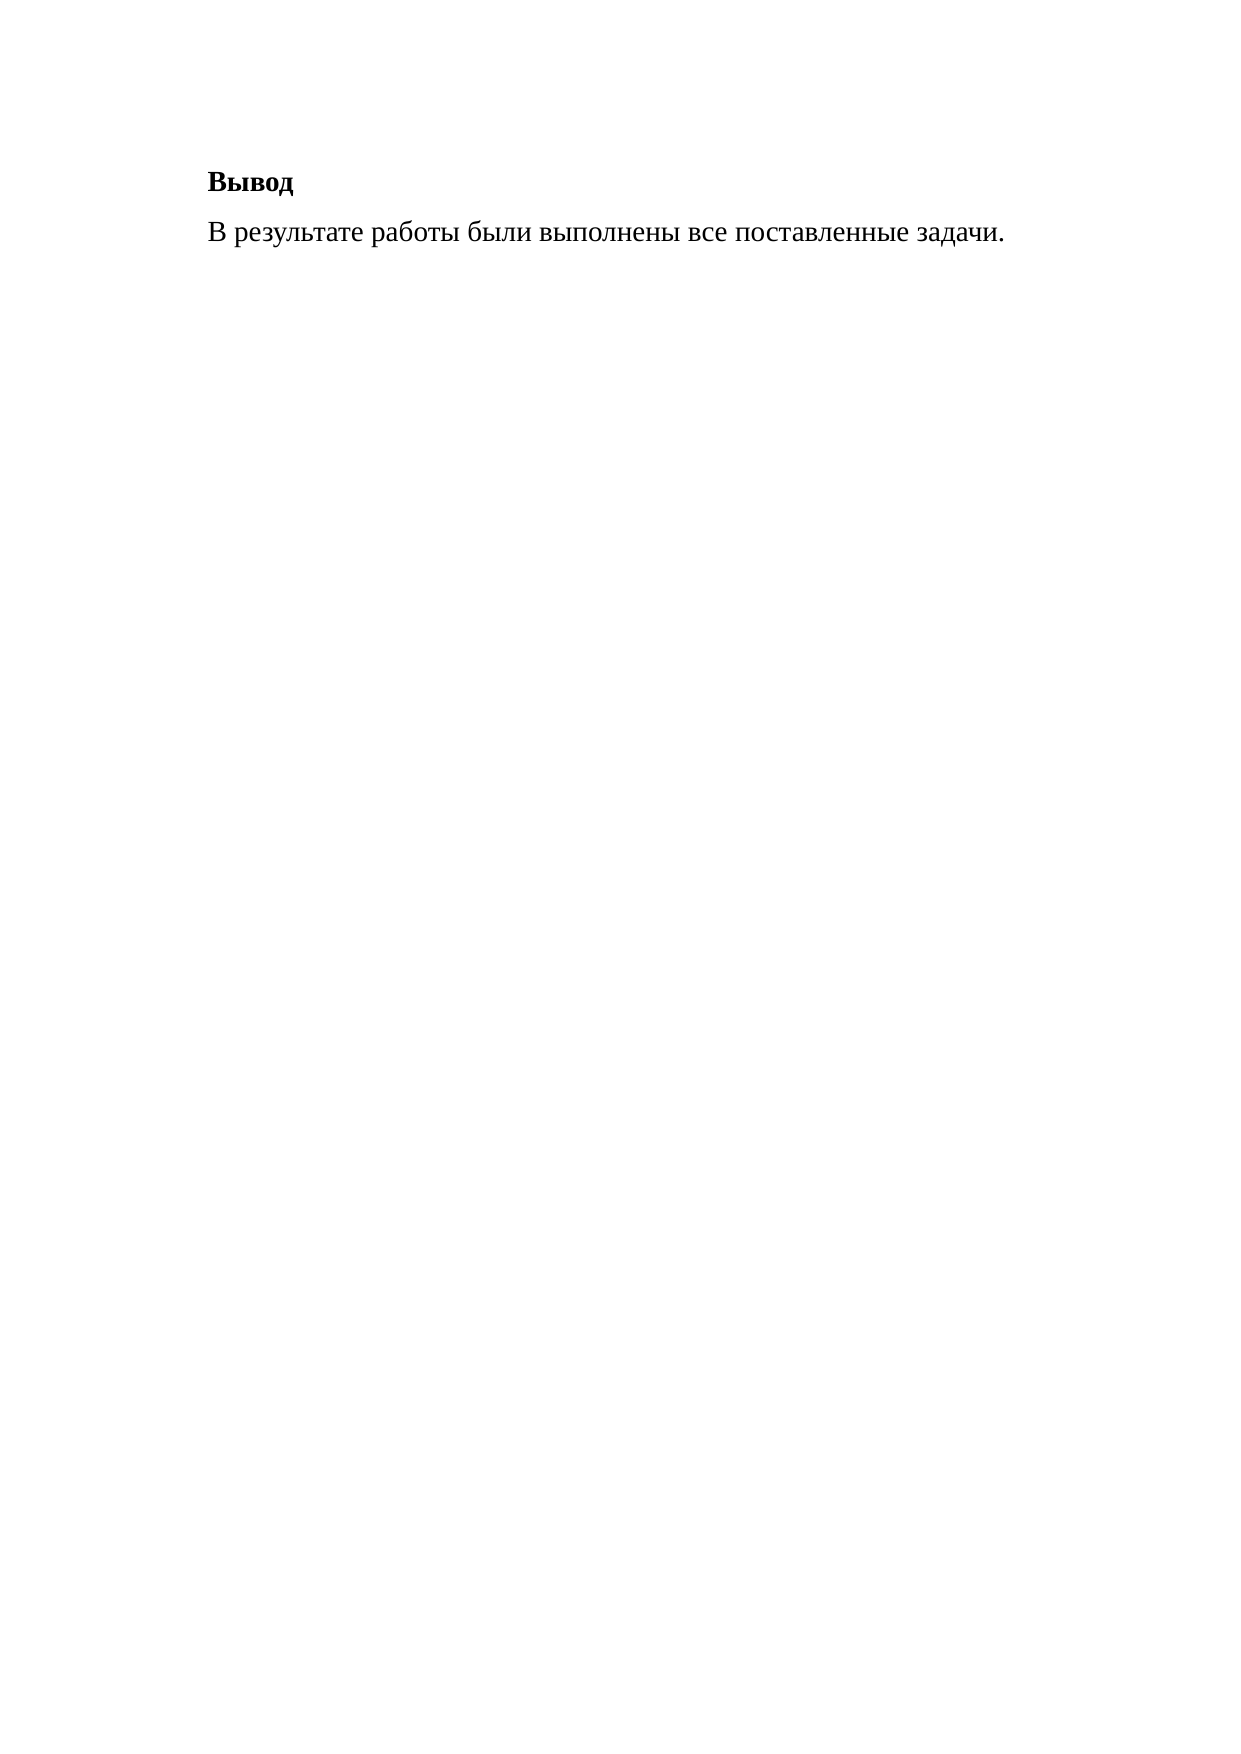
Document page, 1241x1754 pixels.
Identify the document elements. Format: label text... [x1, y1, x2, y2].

text В результате работы были выполнены все поставленные задачи. [118, 214, 1122, 247]
text Вывод [118, 164, 1122, 197]
